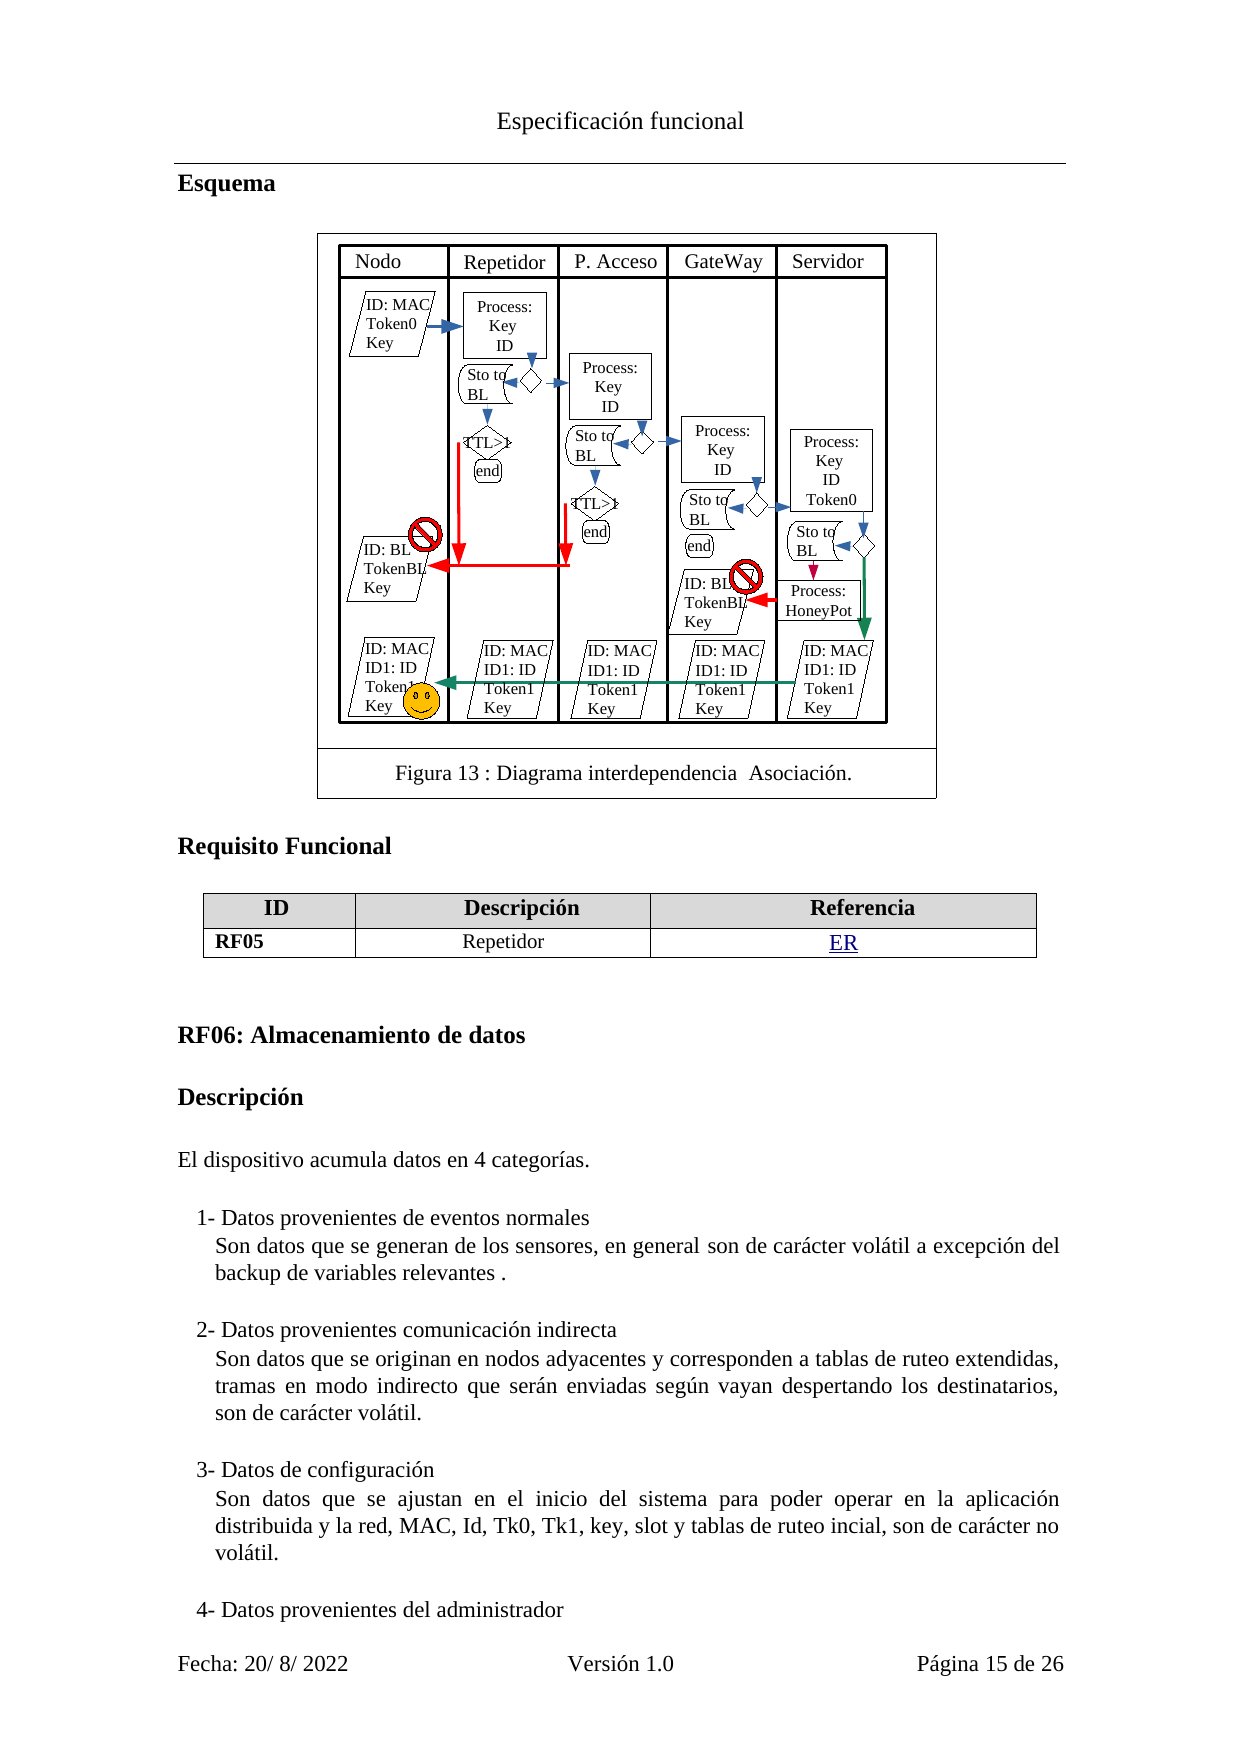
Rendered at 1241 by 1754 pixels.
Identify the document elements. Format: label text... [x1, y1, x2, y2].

table_cell Figura 13 : Diagrama interdependencia Asociación. [318, 749, 936, 798]
table_header ID [204, 894, 355, 928]
text 1- Datos provenientes de eventos normales [177, 1203, 1061, 1230]
subtitle RF06: Almacenamiento de datos Descripción [177, 958, 1061, 1111]
table_header Descripción [356, 894, 650, 928]
text Son datos que se ajustan en el inicio del sistema para poder operar en la aplicación distribuida y la red, MAC, Id, Tk0, Tk1, key, slot y tablas de ruteo incial, son de carácter no volátil. [215, 1484, 1061, 1565]
text 4- Datos provenientes del administrador [177, 1596, 1061, 1622]
subtitle Esquema [177, 168, 1061, 197]
table_cell ER [651, 929, 1036, 957]
table_cell Repetidor [356, 929, 650, 957]
text Son datos que se originan en nodos adyacentes y corresponden a tablas de ruteo extendidas, tramas en modo indirecto que serán enviadas según vayan despertando los destinatarios, son de carácter volátil. [215, 1345, 1061, 1425]
text 2- Datos provenientes comunicación indirecta [177, 1316, 1061, 1343]
table_cell RF05 [204, 929, 355, 957]
table_header Referencia [651, 894, 1036, 928]
table_header [318, 234, 936, 748]
text Requisito Funcional [177, 831, 1070, 860]
text 3- Datos de configuración [177, 1456, 1061, 1482]
text Son datos que se generan de los sensores, en general son de carácter volátil a excepción del backup de variables relevantes . [215, 1232, 1061, 1286]
text El dispositivo acumula datos en 4 categorías. [177, 1146, 1061, 1173]
